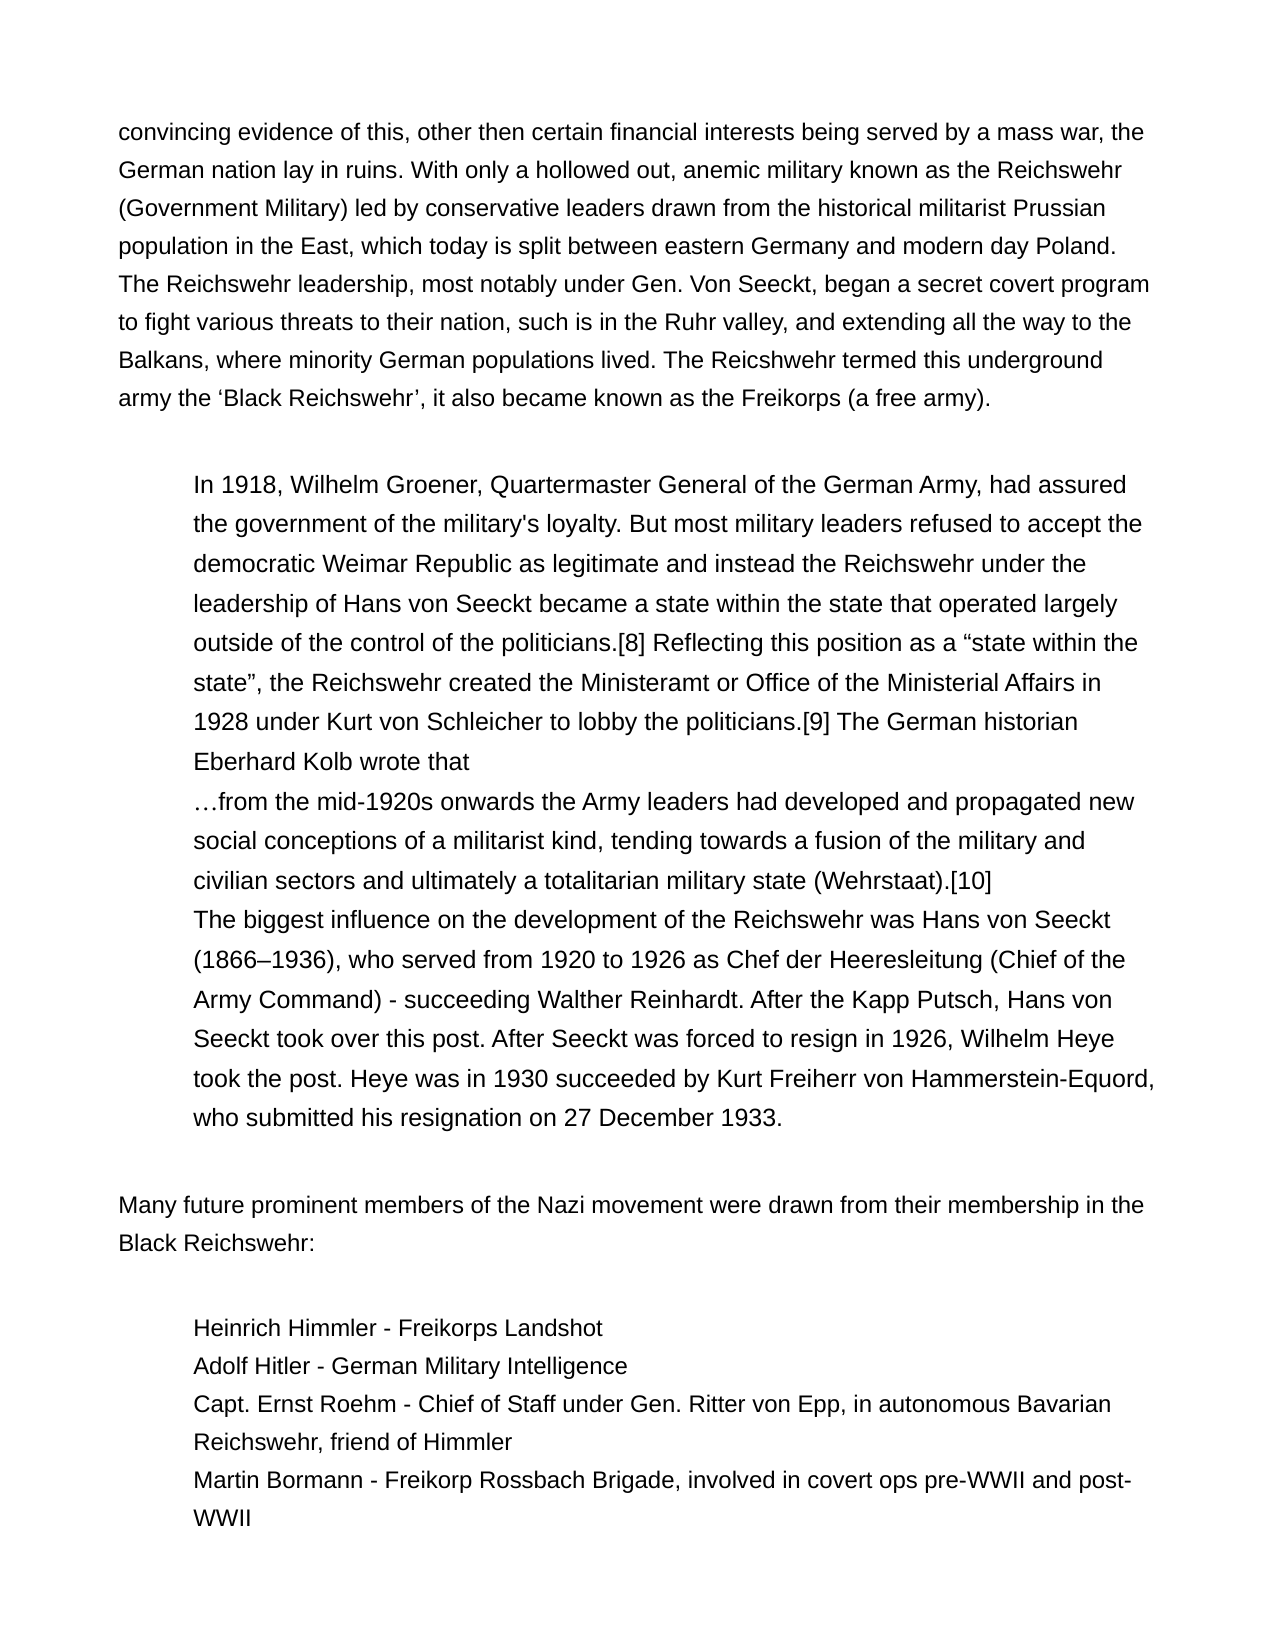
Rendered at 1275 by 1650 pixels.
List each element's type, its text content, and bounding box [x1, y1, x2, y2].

text convincing evidence of this, other then certain financial interests being served by a mass war, the German nation lay in ruins. With only a hollowed out, anemic military known as the Reichswehr (Government Military) led by conservative leaders drawn from the historical militarist Prussian population in the East, which today is split between eastern Germany and modern day Poland. The Reichswehr leadership, most notably under Gen. Von Seeckt, began a secret covert program to fight various threats to their nation, such is in the Ruhr valley, and extending all the way to the Balkans, where minority German populations lived. The Reicshwehr termed this underground army the ‘Black Reichswehr’, it also became known as the Freikorps (a free army). [118, 118, 1157, 412]
text Heinrich Himmler - Freikorps Landshot [193, 1314, 1157, 1342]
text Adolf Hitler - German Military Intelligence [193, 1352, 1157, 1380]
text Capt. Ernst Roehm - Chief of Staff under Gen. Ritter von Epp, in autonomous Bavarian Reichswehr, friend of Himmler [193, 1390, 1157, 1456]
text …from the mid-1920s onwards the Army leaders had developed and propagated new social conceptions of a militarist kind, tending towards a fusion of the military and civilian sectors and ultimately a totalitarian military state (Wehrstaat).[10] [193, 787, 1157, 894]
text In 1918, Wilhelm Groener, Quartermaster General of the German Army, had assured the government of the military's loyalty. But most military leaders refused to accept the democratic Weimar Republic as legitimate and instead the Reichswehr under the leadership of Hans von Seeckt became a state within the state that operated largely outside of the control of the politicians.[8] Reflecting this position as a “state within the state”, the Reichswehr created the Ministeramt or Office of the Ministerial Affairs in 1928 under Kurt von Schleicher to lobby the politicians.[9] The German historian Eberhard Kolb wrote that [193, 470, 1157, 776]
text The biggest influence on the development of the Reichswehr was Hans von Seeckt (1866–1936), who served from 1920 to 1926 as Chef der Heeresleitung (Chief of the Army Command) - succeeding Walther Reinhardt. After the Kapp Putsch, Hans von Seeckt took over this post. After Seeckt was forced to resign in 1926, Wilhelm Heye took the post. Heye was in 1930 succeeded by Kurt Freiherr von Hammerstein-Equord, who submitted his resignation on 27 December 1933. [193, 905, 1157, 1132]
text Many future prominent members of the Nazi movement were drawn from their membership in the Black Reichswehr: [118, 1191, 1157, 1256]
text Martin Bormann - Freikorp Rossbach Brigade, involved in covert ops pre-WWII and post-WWII [193, 1466, 1157, 1532]
